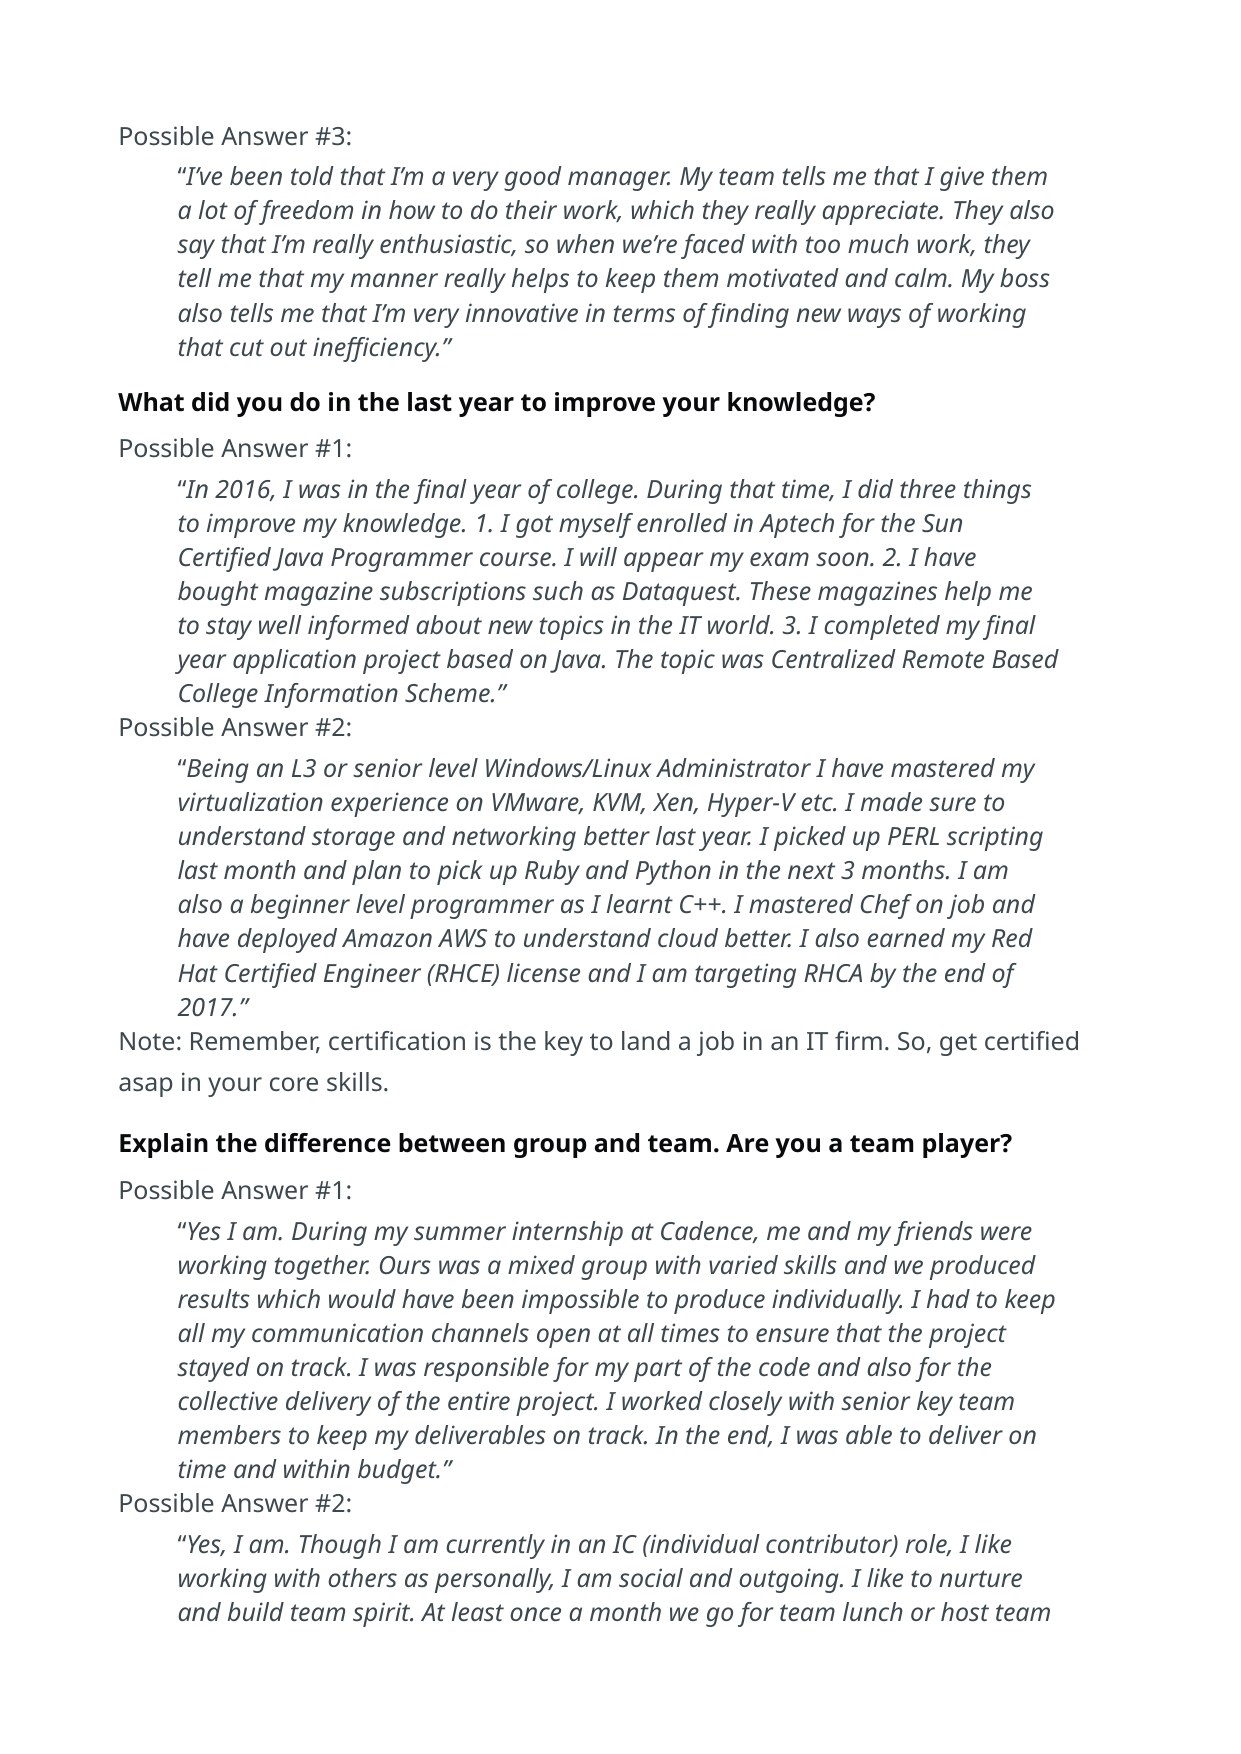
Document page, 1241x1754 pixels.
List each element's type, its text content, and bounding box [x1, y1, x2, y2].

text “Yes, I am. Though I am currently in an IC (individual contributor) role, I like working with others as personally, I am social and outgoing. I like to nurture and build team spirit. At least once a month we go for team lunch or host team [177, 1527, 1063, 1629]
text “In 2016, I was in the final year of college. During that time, I did three things to improve my knowledge. 1. I got myself enrolled in Aptech for the Sun Certified Java Programmer course. I will appear my exam soon. 2. I have bought magazine subscriptions such as Dataquest. These magazines help me to stay well informed about new topics in the IT world. 3. I completed my final year application project based on Java. The topic was Centralized Remote Based College Information Scheme.” [177, 472, 1063, 710]
text “Yes I am. During my summer internship at Cadence, me and my friends were working together. Ours was a mixed group with varied skills and we produced results which would have been impossible to produce individually. I had to keep all my communication channels open at all times to ensure that the project stayed on track. I was responsible for my part of the code and also for the collective delivery of the entire project. I worked closely with senior key team members to keep my deliverables on track. In the end, I was able to deliver on time and within budget.” [177, 1213, 1063, 1486]
text “I’ve been told that I’m a very good manager. My team tells me that I give them a lot of freedom in how to do their work, which they really appreciate. They also say that I’m really enthusiastic, so when we’re faced with too much work, they tell me that my manner really helps to keep them motivated and calm. My boss also tells me that I’m very innovative in terms of finding new ways of working that cut out inefficiency.” [177, 159, 1063, 363]
text Possible Answer #1: [118, 1172, 1122, 1206]
text Note: Remember, certification is the key to land a job in an IT firm. So, get certified asap in your core skills. [118, 1023, 1122, 1098]
text Possible Answer #1: [118, 431, 1122, 465]
text Possible Answer #2: [118, 1486, 1122, 1520]
text Possible Answer #3: [118, 118, 1122, 152]
text “Being an L3 or senior level Windows/Linux Administrator I have mastered my virtualization experience on VMware, KVM, Xen, Hyper-V etc. I made sure to understand storage and networking better last year. I picked up PERL scripting last month and plan to pick up Ruby and Python in the next 3 months. I am also a beginner level programmer as I learnt C++. I mastered Chef on job and have deployed Amazon AWS to understand cloud better. I also earned my Red Hat Certified Engineer (RHCE) license and I am targeting RHCA by the end of 2017.” [177, 751, 1063, 1023]
subtitle What did you do in the last year to improve your knowledge? [118, 384, 1122, 418]
text Possible Answer #2: [118, 710, 1122, 744]
subtitle Explain the difference between group and team. Are you a team player? [118, 1126, 1122, 1160]
